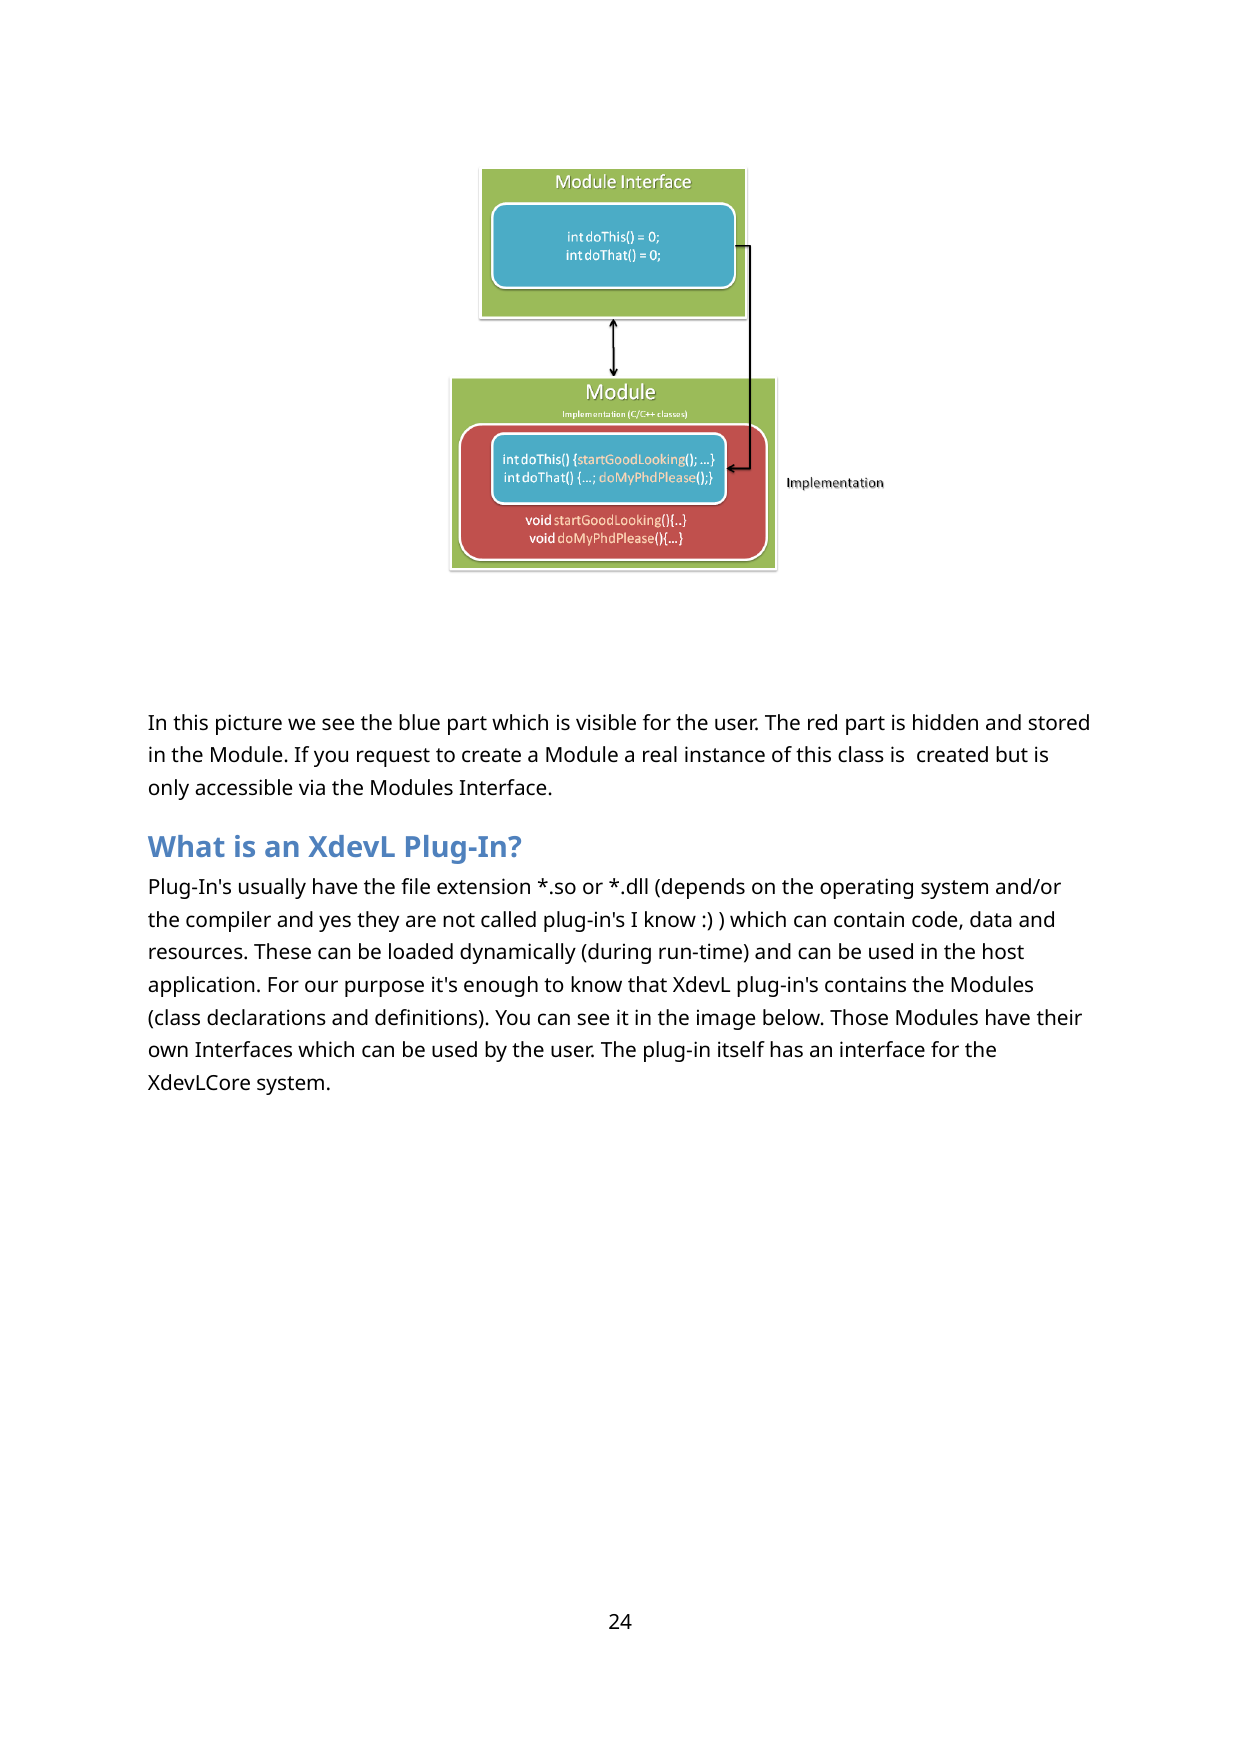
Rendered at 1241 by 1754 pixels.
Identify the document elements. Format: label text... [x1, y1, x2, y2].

picture [327, 147, 913, 597]
text In this picture we see the blue part which is visible for the user. The red part is hidden and stored in the Module. If you request to create a Module a real instance of this class is created but is only accessible via the Modules Interface. [148, 708, 1092, 802]
subtitle What is an XdevL Plug-In? [148, 827, 1092, 866]
text Plug-In's usually have the file extension *.so or *.dll (depends on the operating system and/or the compiler and yes they are not called plug-in's I know :) ) which can contain code, data and resources. These can be loaded dynamically (during run-time) and can be used in the host application. For our purpose it's enough to know that XdevL plug-in's contains the Modules (class declarations and definitions). You can see it in the image below. Those Modules have their own Interfaces which can be used by the user. The plug-in itself has an interface for the XdevLCore system. [148, 872, 1092, 1096]
